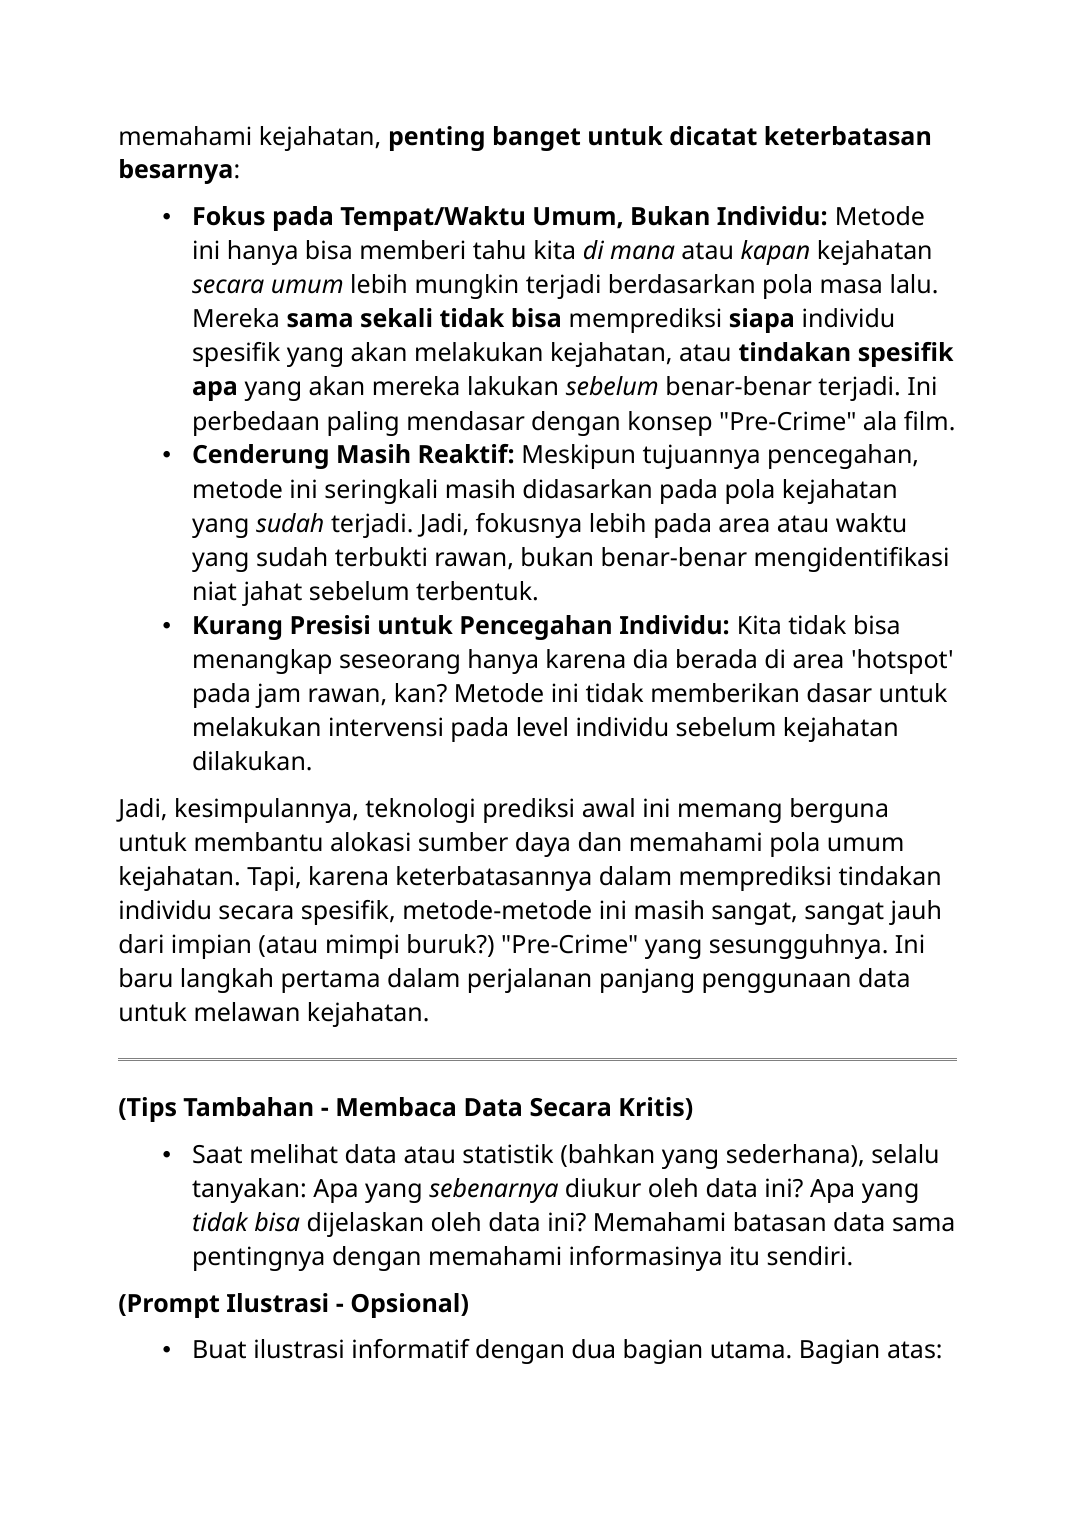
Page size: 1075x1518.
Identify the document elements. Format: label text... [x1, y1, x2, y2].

list Fokus pada Tempat/Waktu Umum, Bukan Individu: Metode ini hanya bisa memberi tahu kita di mana atau kapan kejahatan secara umum lebih mungkin terjadi berdasarkan pola masa lalu. Mereka sama sekali tidak bisa memprediksi siapa individu spesifik yang akan melakukan kejahatan, atau tindakan spesifik apa yang akan mereka lakukan sebelum benar-benar terjadi. Ini perbedaan paling mendasar dengan konsep "Pre-Crime" ala film. [162, 199, 957, 437]
list Kurang Presisi untuk Pencegahan Individu: Kita tidak bisa menangkap seseorang hanya karena dia berada di area 'hotspot' pada jam rawan, kan? Metode ini tidak memberikan dasar untuk melakukan intervensi pada level individu sebelum kejahatan dilakukan. [162, 607, 957, 778]
text memahami kejahatan, penting banget untuk dicatat keterbatasan besarnya: [118, 118, 957, 186]
list Buat ilustrasi informatif dengan dua bagian utama. Bagian atas: [162, 1332, 957, 1366]
list Cenderung Masih Reaktif: Meskipun tujuannya pencegahan, metode ini seringkali masih didasarkan pada pola kejahatan yang sudah terjadi. Jadi, fokusnya lebih pada area atau waktu yang sudah terbukti rawan, bukan benar-benar mengidentifikasi niat jahat sebelum terbentuk. [162, 437, 957, 607]
text Jadi, kesimpulannya, teknologi prediksi awal ini memang berguna untuk membantu alokasi sumber daya dan memahami pola umum kejahatan. Tapi, karena keterbatasannya dalam memprediksi tindakan individu secara spesifik, metode-metode ini masih sangat, sangat jauh dari impian (atau mimpi buruk?) "Pre-Crime" yang sesungguhnya. Ini baru langkah pertama dalam perjalanan panjang penggunaan data untuk melawan kejahatan. [118, 790, 957, 1029]
list Saat melihat data atau statistik (bahkan yang sederhana), selalu tanyakan: Apa yang sebenarnya diukur oleh data ini? Apa yang tidak bisa dijelaskan oleh data ini? Memahami batasan data sama pentingnya dengan memahami informasinya itu sendiri. [162, 1137, 957, 1273]
text (Prompt Ilustrasi - Opsional) [118, 1285, 957, 1319]
text (Tips Tambahan - Membaca Data Secara Kritis) [118, 1090, 957, 1124]
